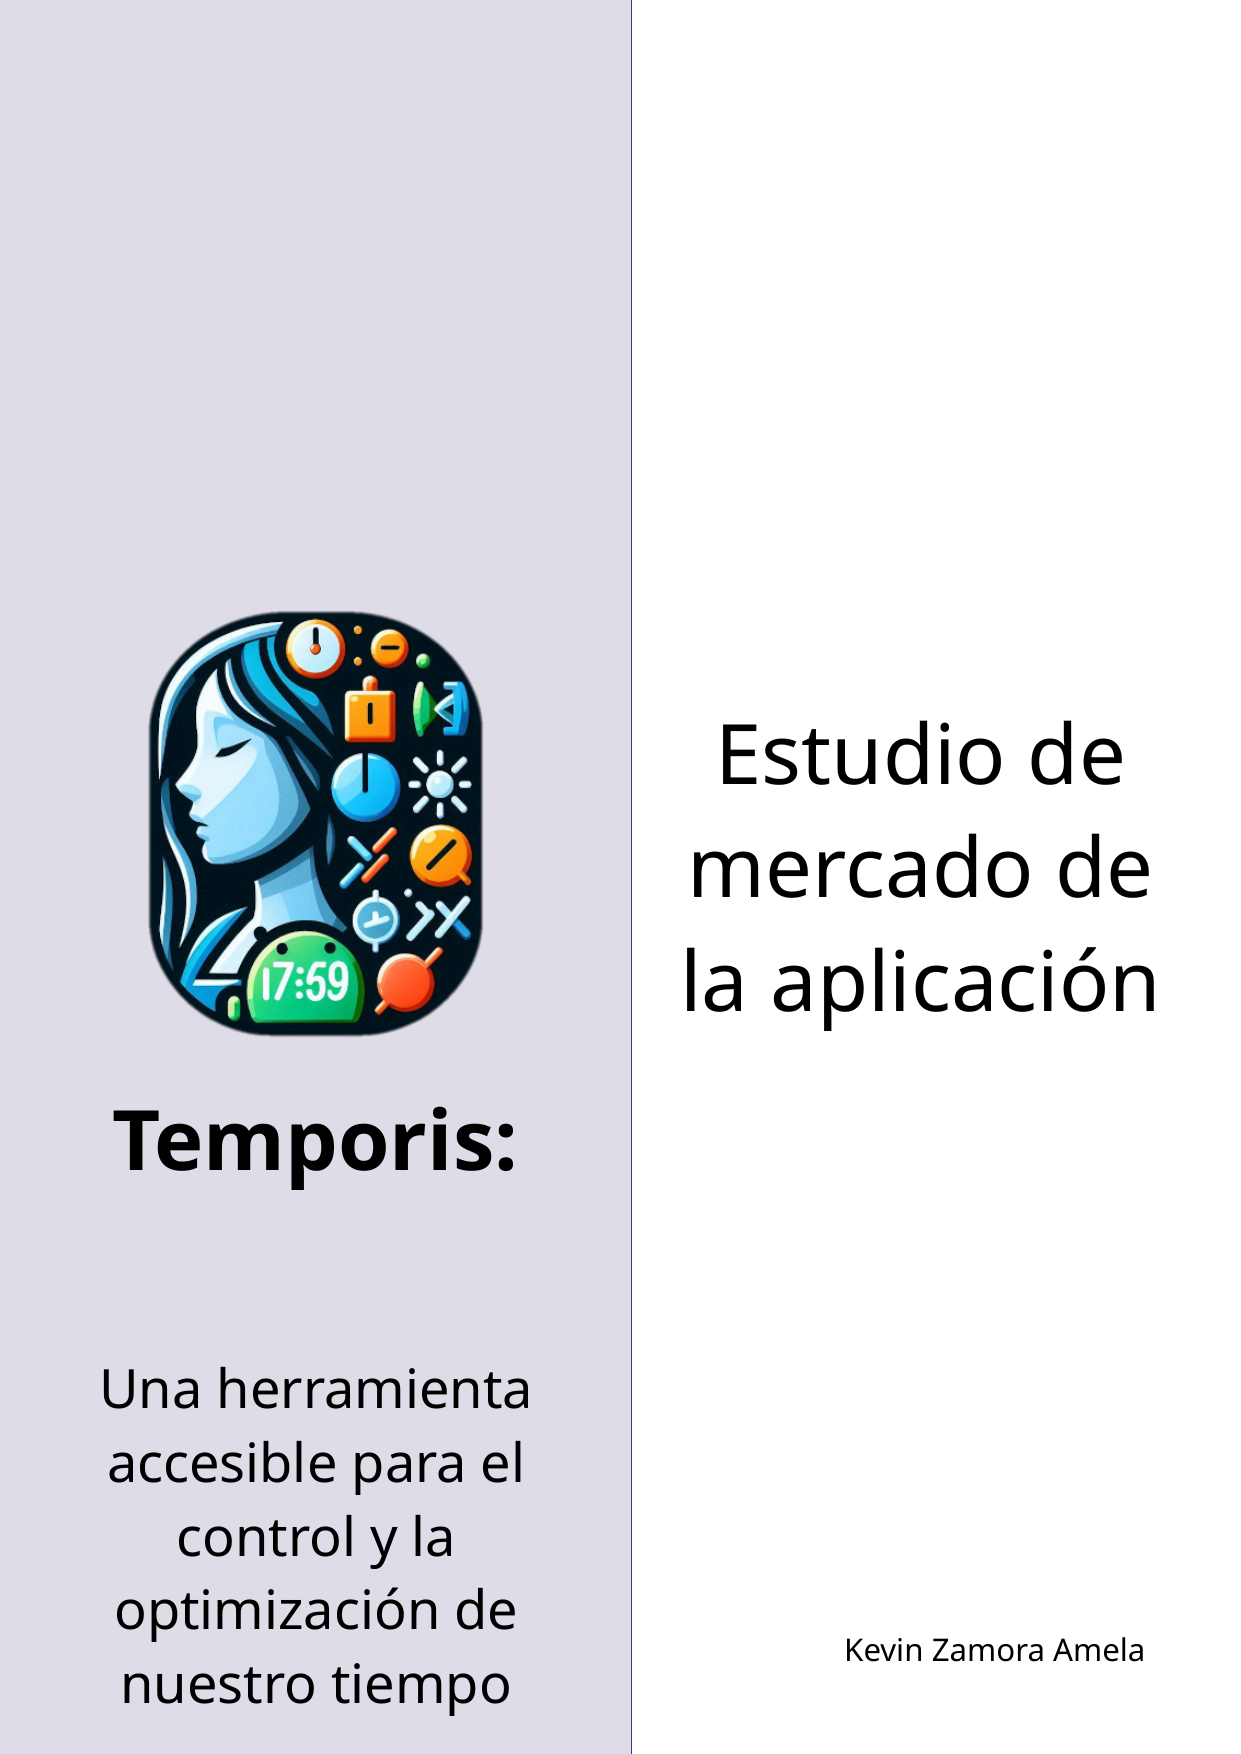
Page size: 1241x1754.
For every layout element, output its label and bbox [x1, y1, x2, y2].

picture [79, 586, 552, 1058]
